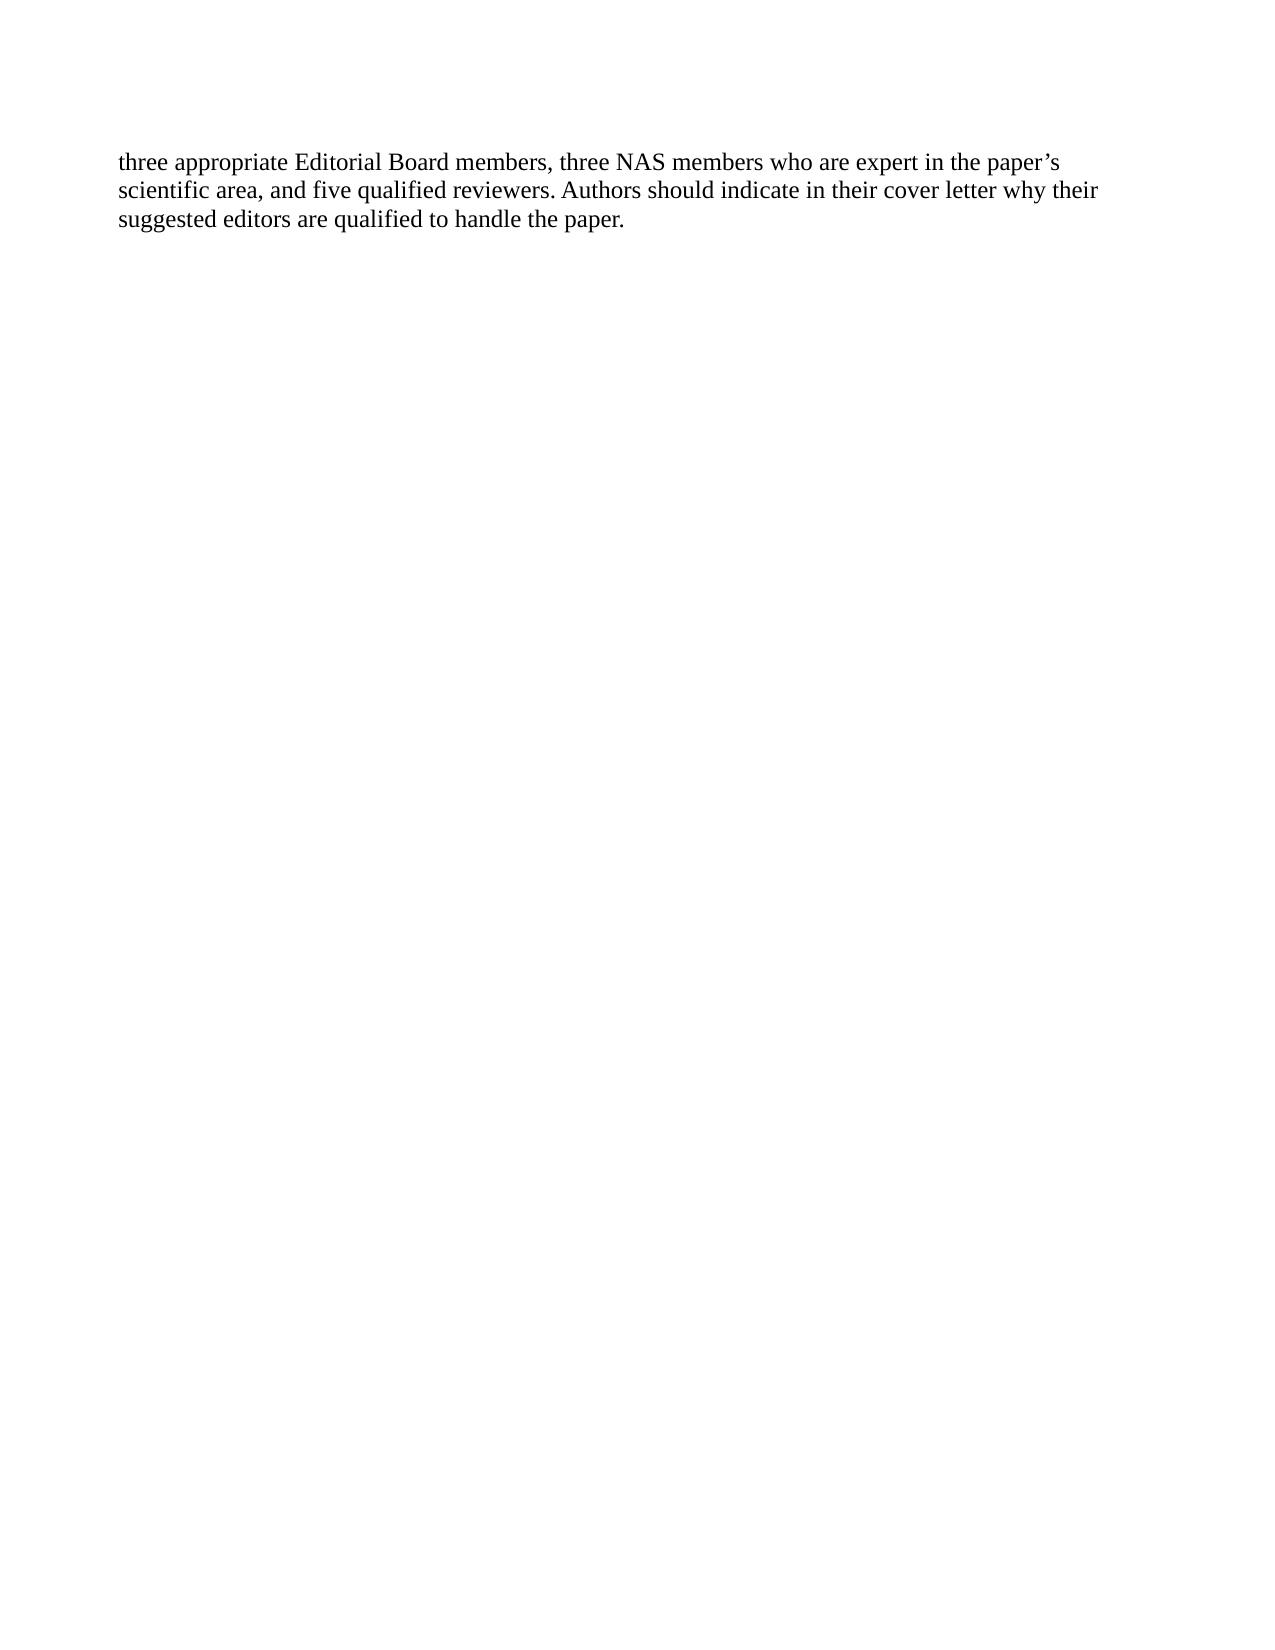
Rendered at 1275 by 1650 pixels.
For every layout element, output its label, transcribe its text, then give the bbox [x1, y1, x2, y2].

text three appropriate Editorial Board members, three NAS members who are expert in the paper’s scientific area, and five qualified reviewers. Authors should indicate in their cover letter why their suggested editors are qualified to handle the paper. [118, 147, 1157, 233]
